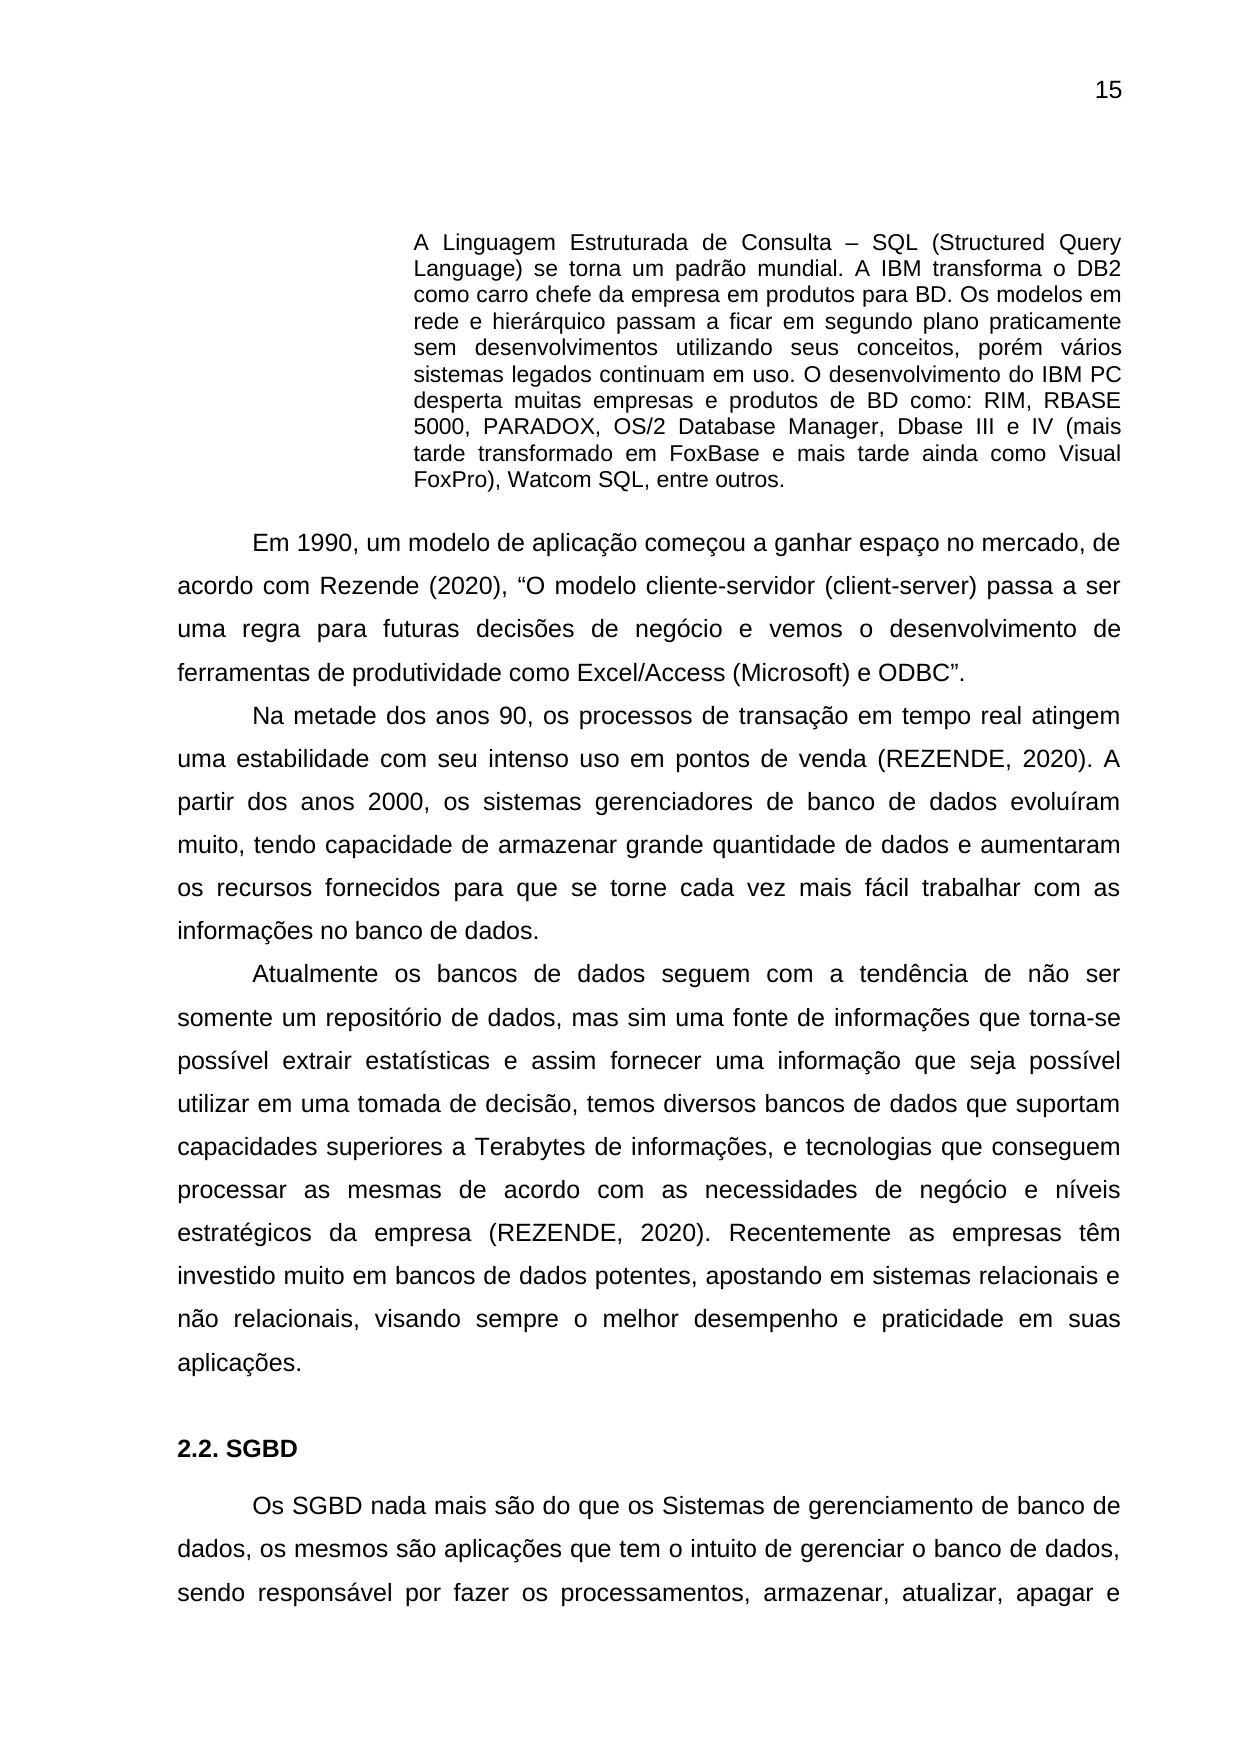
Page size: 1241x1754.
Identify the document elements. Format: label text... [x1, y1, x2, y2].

text A Linguagem Estruturada de Consulta – SQL (Structured Query Language) se torna um padrão mundial. A IBM transforma o DB2 como carro chefe da empresa em produtos para BD. Os modelos em rede e hierárquico passam a ficar em segundo plano praticamente sem desenvolvimentos utilizando seus conceitos, porém vários sistemas legados continuam em uso. O desenvolvimento do IBM PC desperta muitas empresas e produtos de BD como: RIM, RBASE 5000, PARADOX, OS/2 Database Manager, Dbase III e IV (mais tarde transformado em FoxBase e mais tarde ainda como Visual FoxPro), Watcom SQL, entre outros. [413, 229, 1122, 492]
subtitle 2.2. SGBD [177, 1434, 1122, 1463]
text Atualmente os bancos de dados seguem com a tendência de não ser somente um repositório de dados, mas sim uma fonte de informações que torna-se possível extrair estatísticas e assim fornecer uma informação que seja possível utilizar em uma tomada de decisão, temos diversos bancos de dados que suportam capacidades superiores a Terabytes de informações, e tecnologias que conseguem processar as mesmas de acordo com as necessidades de negócio e níveis estratégicos da empresa (REZENDE, 2020). Recentemente as empresas têm investido muito em bancos de dados potentes, apostando em sistemas relacionais e não relacionais, visando sempre o melhor desempenho e praticidade em suas aplicações. [177, 959, 1122, 1376]
text Em 1990, um modelo de aplicação começou a ganhar espaço no mercado, de acordo com Rezende (2020), “O modelo cliente-servidor (client-server) passa a ser uma regra para futuras decisões de negócio e vemos o desenvolvimento de ferramentas de produtividade como Excel/Access (Microsoft) e ODBC”. [177, 528, 1122, 686]
text Os SGBD nada mais são do que os Sistemas de gerenciamento de banco de dados, os mesmos são aplicações que tem o intuito de gerenciar o banco de dados, sendo responsável por fazer os processamentos, armazenar, atualizar, apagar e [177, 1491, 1122, 1606]
text Na metade dos anos 90, os processos de transação em tempo real atingem uma estabilidade com seu intenso uso em pontos de venda (REZENDE, 2020). A partir dos anos 2000, os sistemas gerenciadores de banco de dados evoluíram muito, tendo capacidade de armazenar grande quantidade de dados e aumentaram os recursos fornecidos para que se torne cada vez mais fácil trabalhar com as informações no banco de dados. [177, 701, 1122, 945]
